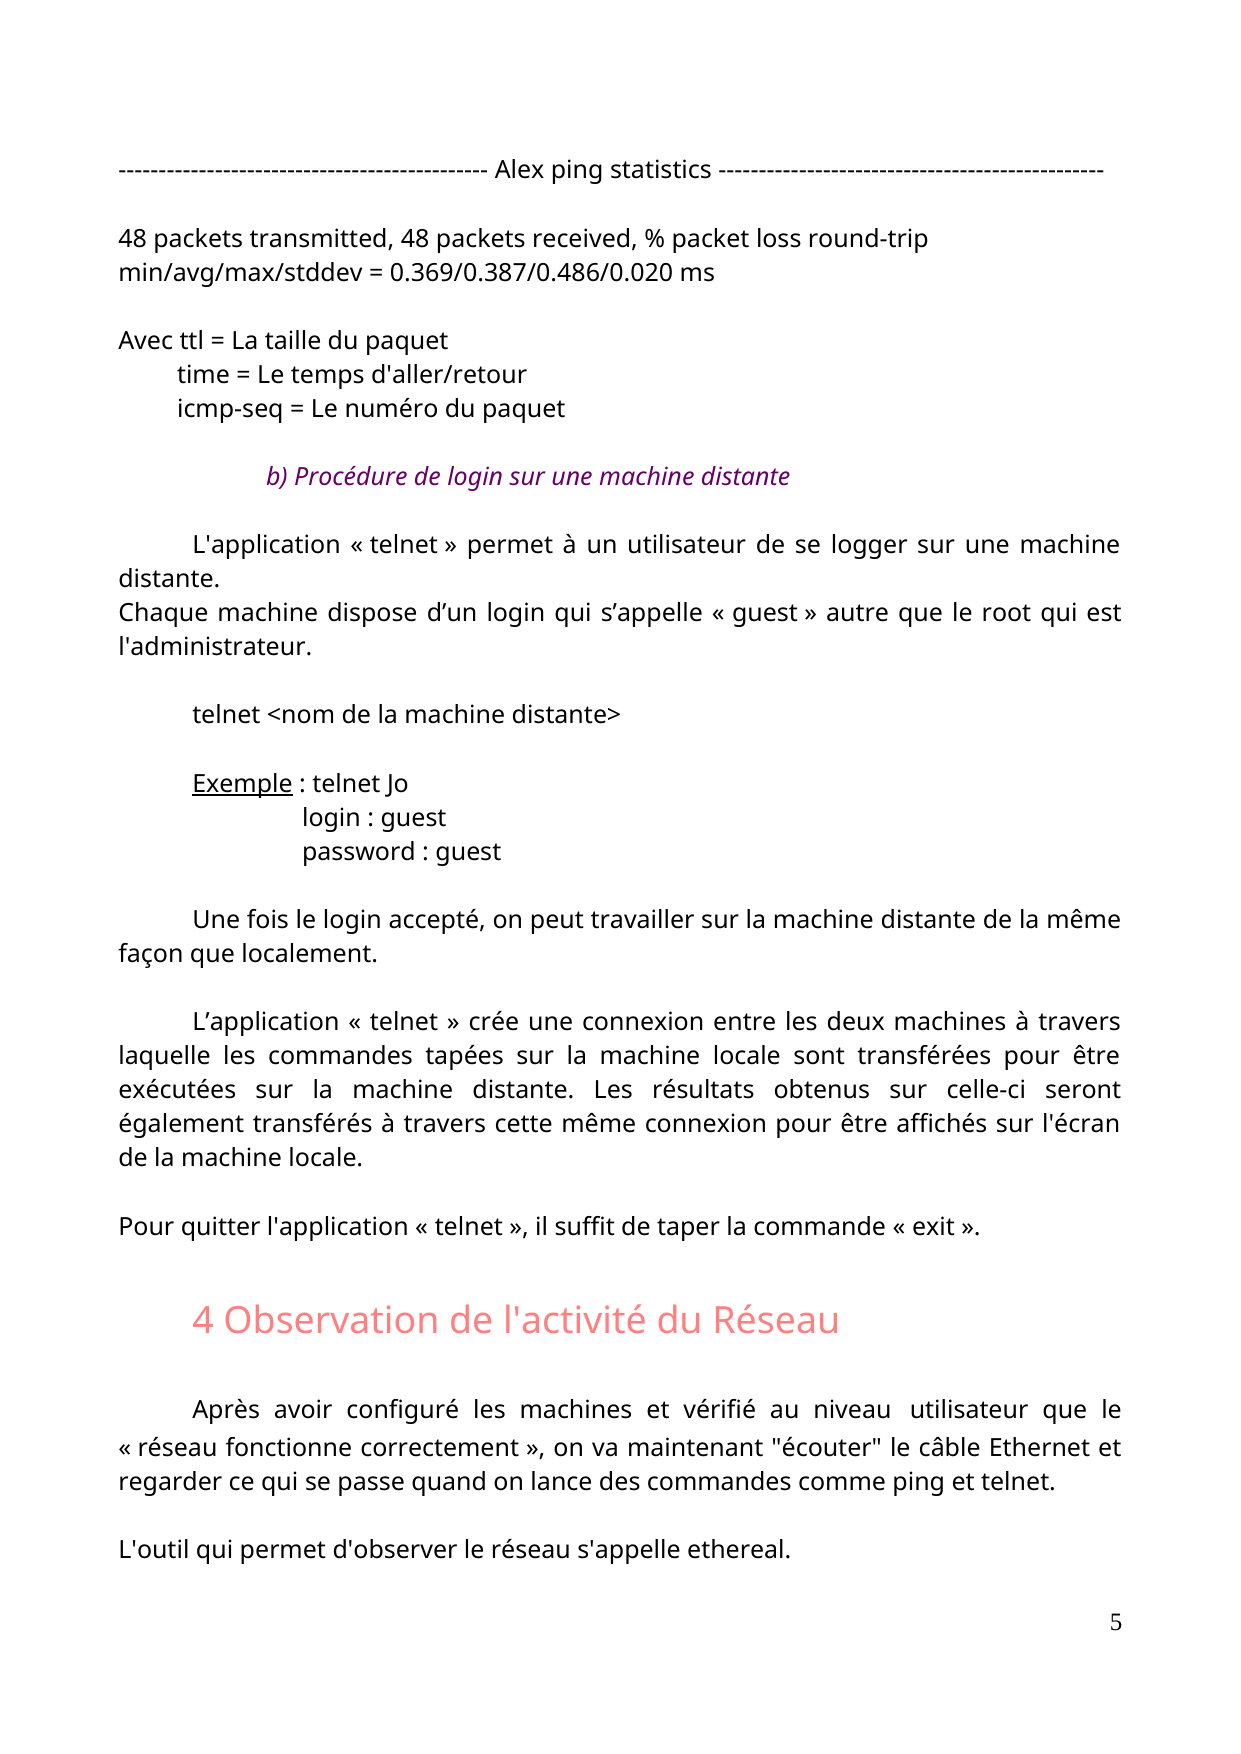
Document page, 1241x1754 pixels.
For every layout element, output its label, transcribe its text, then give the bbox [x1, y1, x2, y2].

text L'outil qui permet d'observer le réseau s'appelle ethereal. [118, 1532, 1122, 1566]
text Après avoir configuré les machines et vérifié au niveau utilisateur que le « réseau fonctionne correctement », on va maintenant "écouter" le câble Ethernet et regarder ce qui se passe quand on lance des commandes comme ping et telnet. [118, 1378, 1122, 1497]
text login : guest [118, 799, 1122, 833]
text ---------------------------------------------- Alex ping statistics ------------------------------------------------ [118, 152, 1122, 186]
text Pour quitter l'application « telnet », il suffit de taper la commande « exit ». [118, 1208, 1122, 1242]
text Une fois le login accepté, on peut travailler sur la machine distante de la même façon que localement. [118, 902, 1122, 970]
text Chaque machine dispose d’un login qui s’appelle « guest » autre que le root qui est l'administrateur. [118, 595, 1122, 663]
text telnet <nom de la machine distante> [118, 697, 1122, 731]
text Avec ttl = La taille du paquet [118, 322, 1122, 357]
text icmp-seq = Le numéro du paquet [118, 391, 1122, 425]
text 4 Observation de l'activité du Réseau [118, 1293, 1122, 1344]
text min/avg/max/stddev = 0.369/0.387/0.486/0.020 ms [118, 254, 1122, 288]
text time = Le temps d'aller/retour [118, 357, 1122, 391]
text password : guest [118, 833, 1122, 867]
text b) Procédure de login sur une machine distante [118, 459, 1122, 493]
text Exemple : telnet Jo [118, 765, 1122, 799]
text L'application « telnet » permet à un utilisateur de se logger sur une machine distante. [118, 527, 1122, 595]
text L’application « telnet » crée une connexion entre les deux machines à travers laquelle les commandes tapées sur la machine locale sont transférées pour être exécutées sur la machine distante. Les résultats obtenus sur celle-ci seront également transférés à travers cette même connexion pour être affichés sur l'écran de la machine locale. [118, 1004, 1122, 1174]
text 48 packets transmitted, 48 packets received, % packet loss round-trip [118, 220, 1122, 254]
